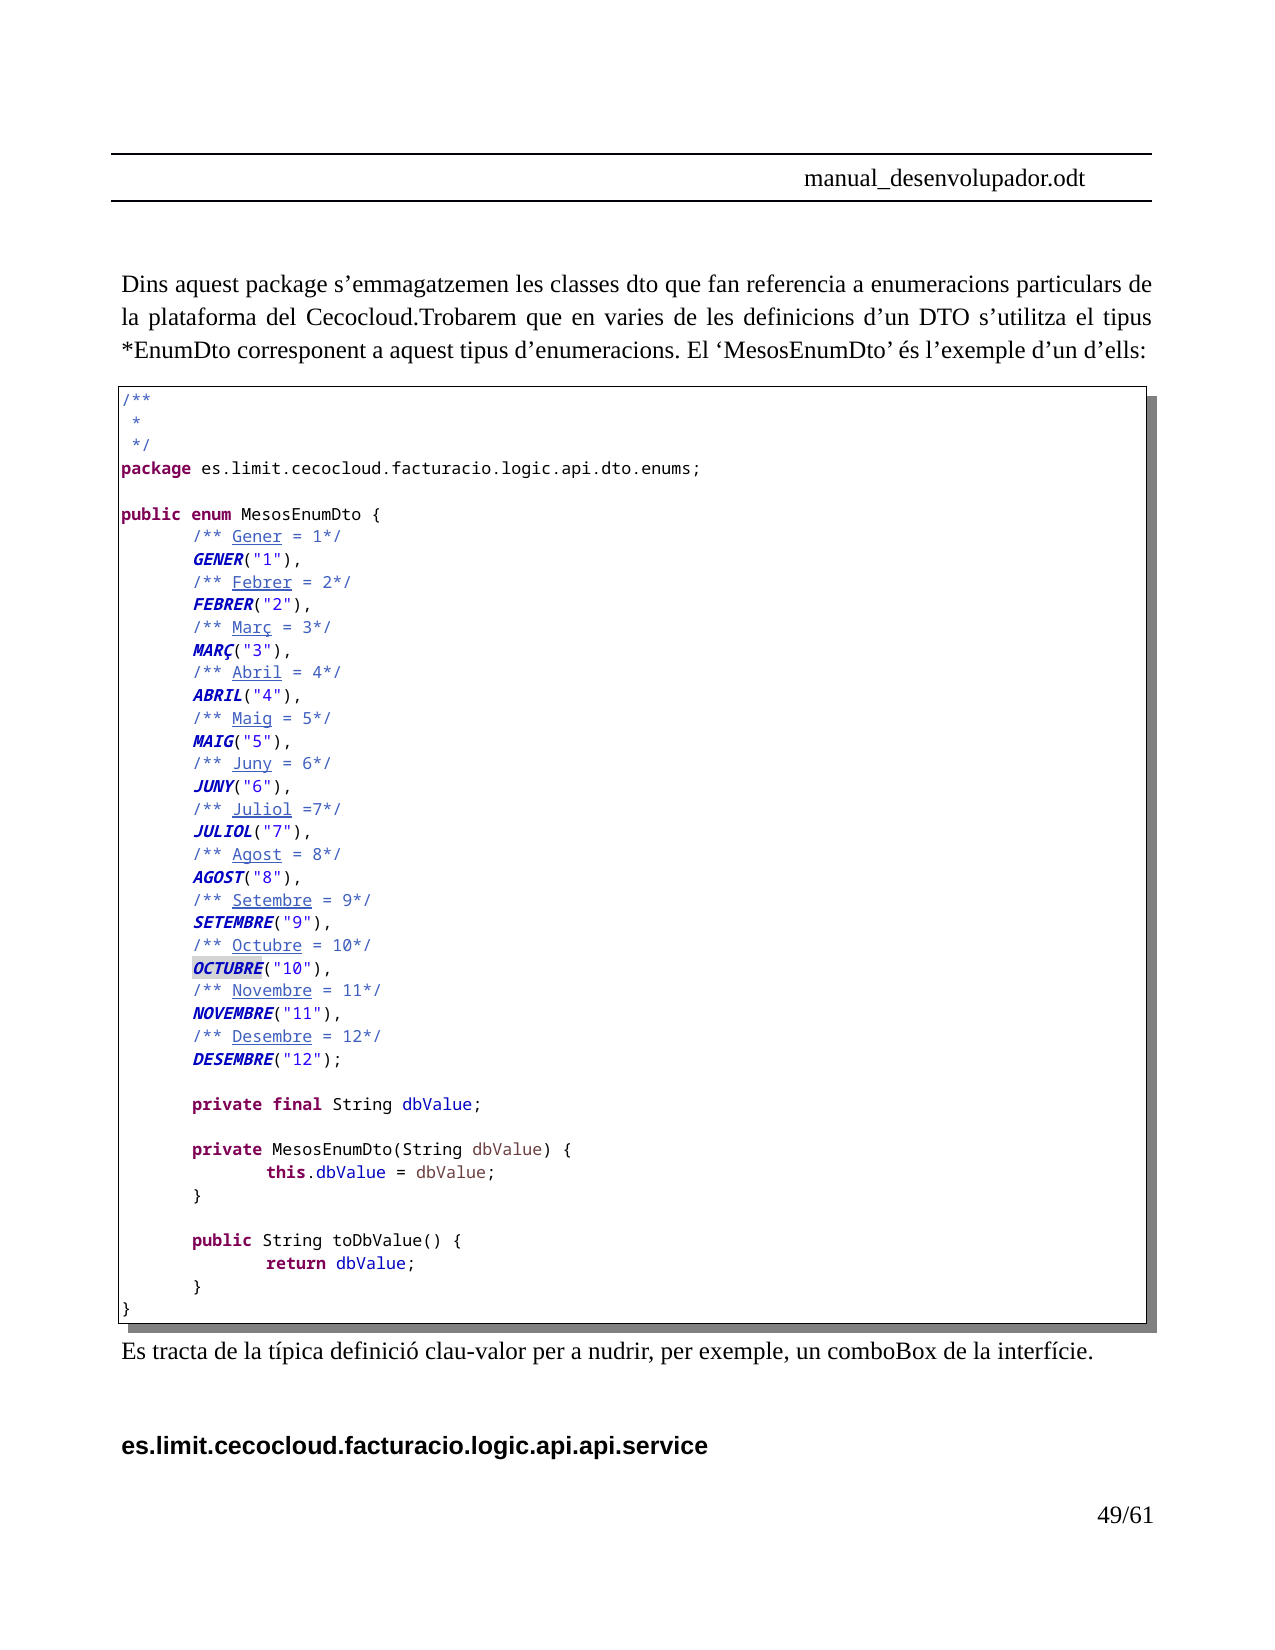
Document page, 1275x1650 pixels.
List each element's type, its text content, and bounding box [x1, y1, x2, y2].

text * [119, 408, 1146, 431]
text AGOST("8"), [119, 862, 1146, 885]
text es.limit.cecocloud.facturacio.logic.api.api.service [118, 1428, 1157, 1463]
text DESEMBRE("12"); [119, 1044, 1146, 1070]
text /** Juny = 6*/ [119, 749, 1146, 772]
text public String toDbValue() { [119, 1226, 1146, 1248]
text /** Març = 3*/ [119, 613, 1146, 635]
text GENER("1"), [119, 544, 1146, 567]
text FEBRER("2"), [119, 590, 1146, 613]
text /** Novembre = 11*/ [119, 976, 1146, 999]
text public enum MesosEnumDto { [119, 499, 1146, 522]
text OCTUBRE("10"), [119, 953, 1146, 976]
text /** Febrer = 2*/ [119, 567, 1146, 590]
text /** Abril = 4*/ [119, 658, 1146, 681]
text return dbValue; [119, 1248, 1146, 1271]
text */ [119, 431, 1146, 454]
text /** Desembre = 12*/ [119, 1021, 1146, 1044]
text } [119, 1271, 1146, 1294]
text /** Setembre = 9*/ [119, 885, 1146, 908]
text /** Agost = 8*/ [119, 840, 1146, 862]
text SETEMBRE("9"), [119, 908, 1146, 931]
text package es.limit.cecocloud.facturacio.logic.api.dto.enums; [119, 454, 1146, 479]
text /** [119, 387, 1146, 408]
text private final String dbValue; [119, 1089, 1146, 1115]
text /** Gener = 1*/ [119, 522, 1146, 544]
text } [119, 1294, 1146, 1323]
text /** Octubre = 10*/ [119, 931, 1146, 953]
text JULIOL("7"), [119, 817, 1146, 840]
text /** Maig = 5*/ [119, 703, 1146, 726]
text ABRIL("4"), [119, 681, 1146, 703]
text private MesosEnumDto(String dbValue) { [119, 1135, 1146, 1158]
text } [119, 1180, 1146, 1206]
text Dins aquest package s’emmagatzemen les classes dto que fan referencia a enumeracions particulars de la plataforma del Cecocloud.Trobarem que en varies de les definicions d’un DTO s’utilitza el tipus *EnumDto corresponent a aquest tipus d’enumeracions. El ‘MesosEnumDto’ és l’exemple d’un d’ells: [118, 266, 1157, 367]
text Es tracta de la típica definició clau-valor per a nudrir, per exemple, un comboBox de la interfície. [118, 1333, 1157, 1365]
text JUNY("6"), [119, 772, 1146, 794]
text MAIG("5"), [119, 726, 1146, 749]
text NOVEMBRE("11"), [119, 999, 1146, 1021]
text MARÇ("3"), [119, 635, 1146, 658]
text this.dbValue = dbValue; [119, 1158, 1146, 1180]
text /** Juliol =7*/ [119, 794, 1146, 817]
